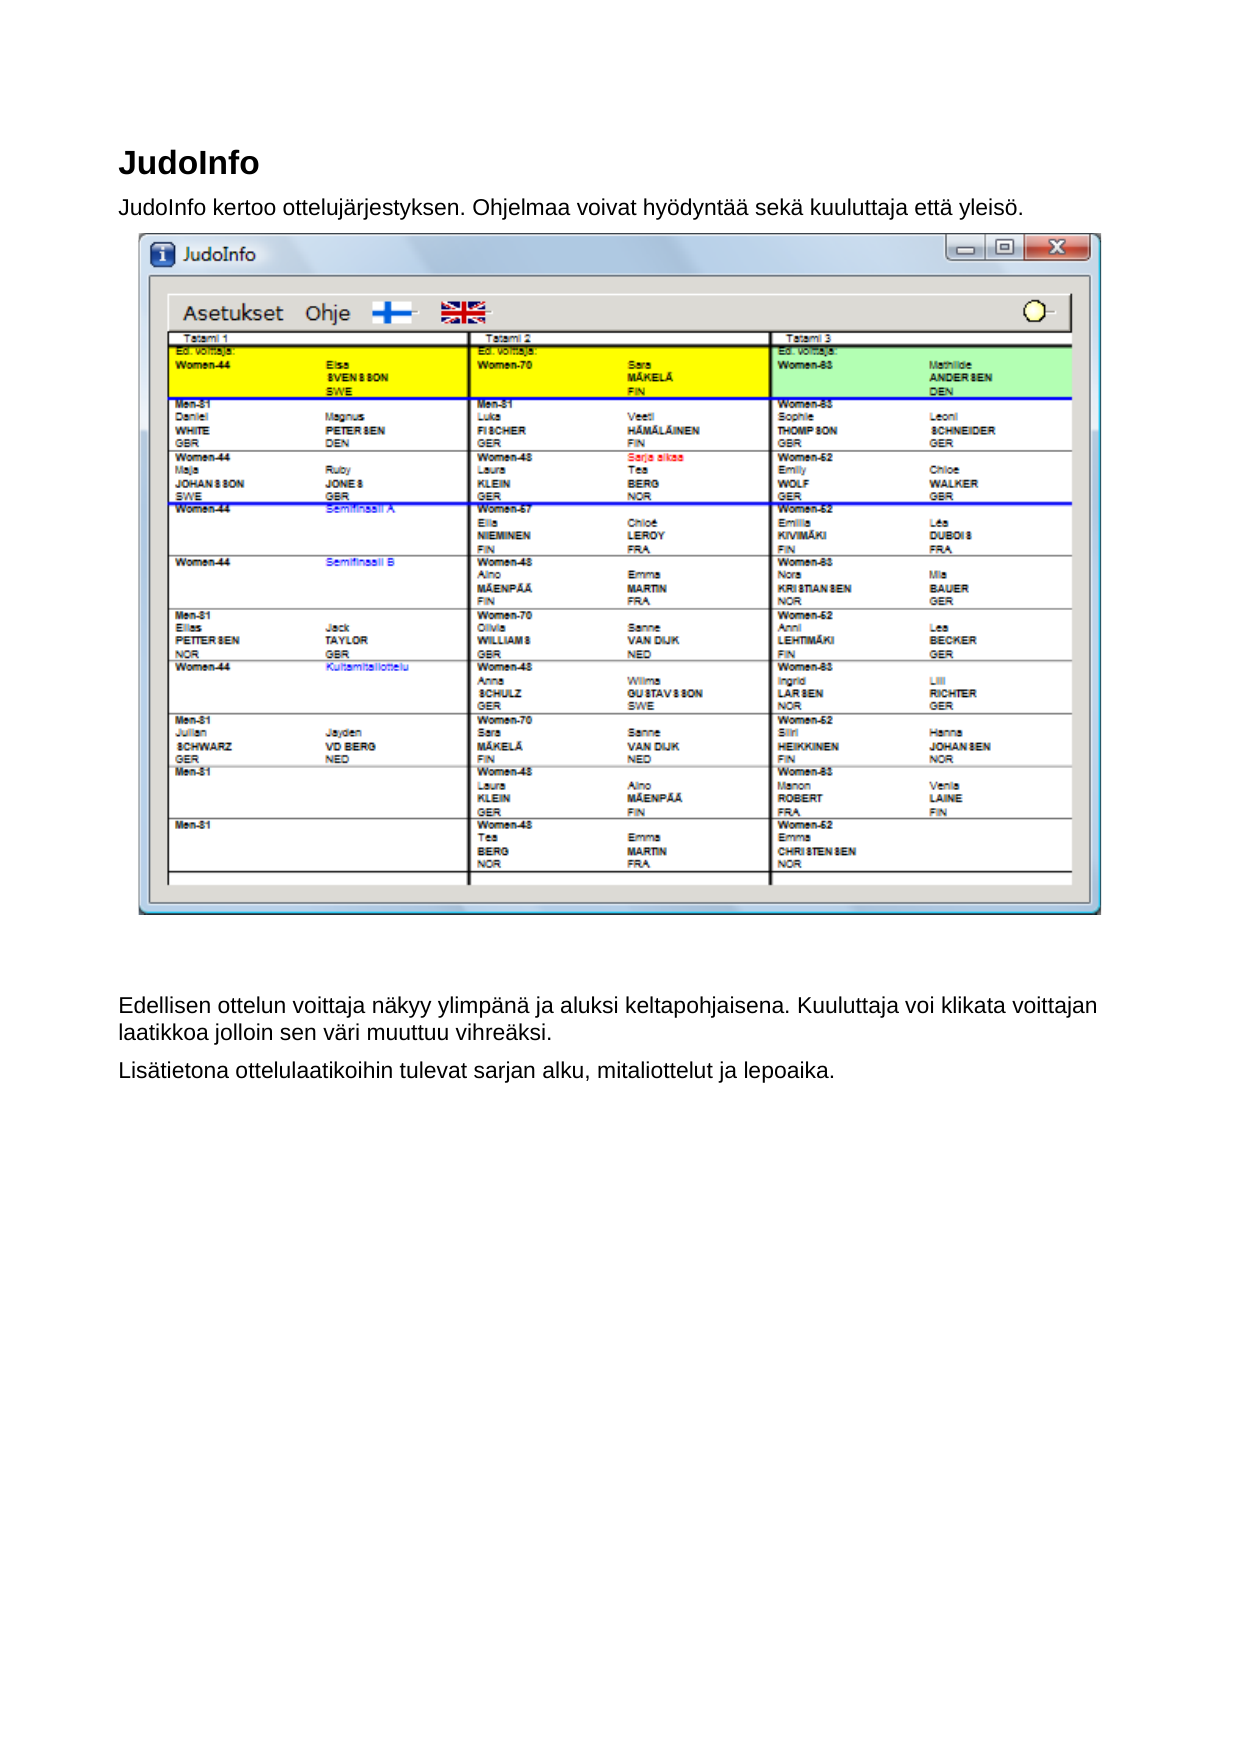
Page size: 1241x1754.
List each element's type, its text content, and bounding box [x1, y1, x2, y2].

subtitle JudoInfo [118, 143, 1122, 182]
text Edellisen ottelun voittaja näkyy ylimpänä ja aluksi keltapohjaisena. Kuuluttaja voi klikata voittajan laatikkoa jolloin sen väri muuttuu vihreäksi. [118, 992, 1122, 1045]
text Lisätietona ottelulaatikoihin tulevat sarjan alku, mitaliottelut ja lepoaika. [118, 1057, 1122, 1084]
picture [138, 233, 1102, 915]
text JudoInfo kertoo ottelujärjestyksen. Ohjelmaa voivat hyödyntää sekä kuuluttaja että yleisö. [118, 194, 1122, 221]
